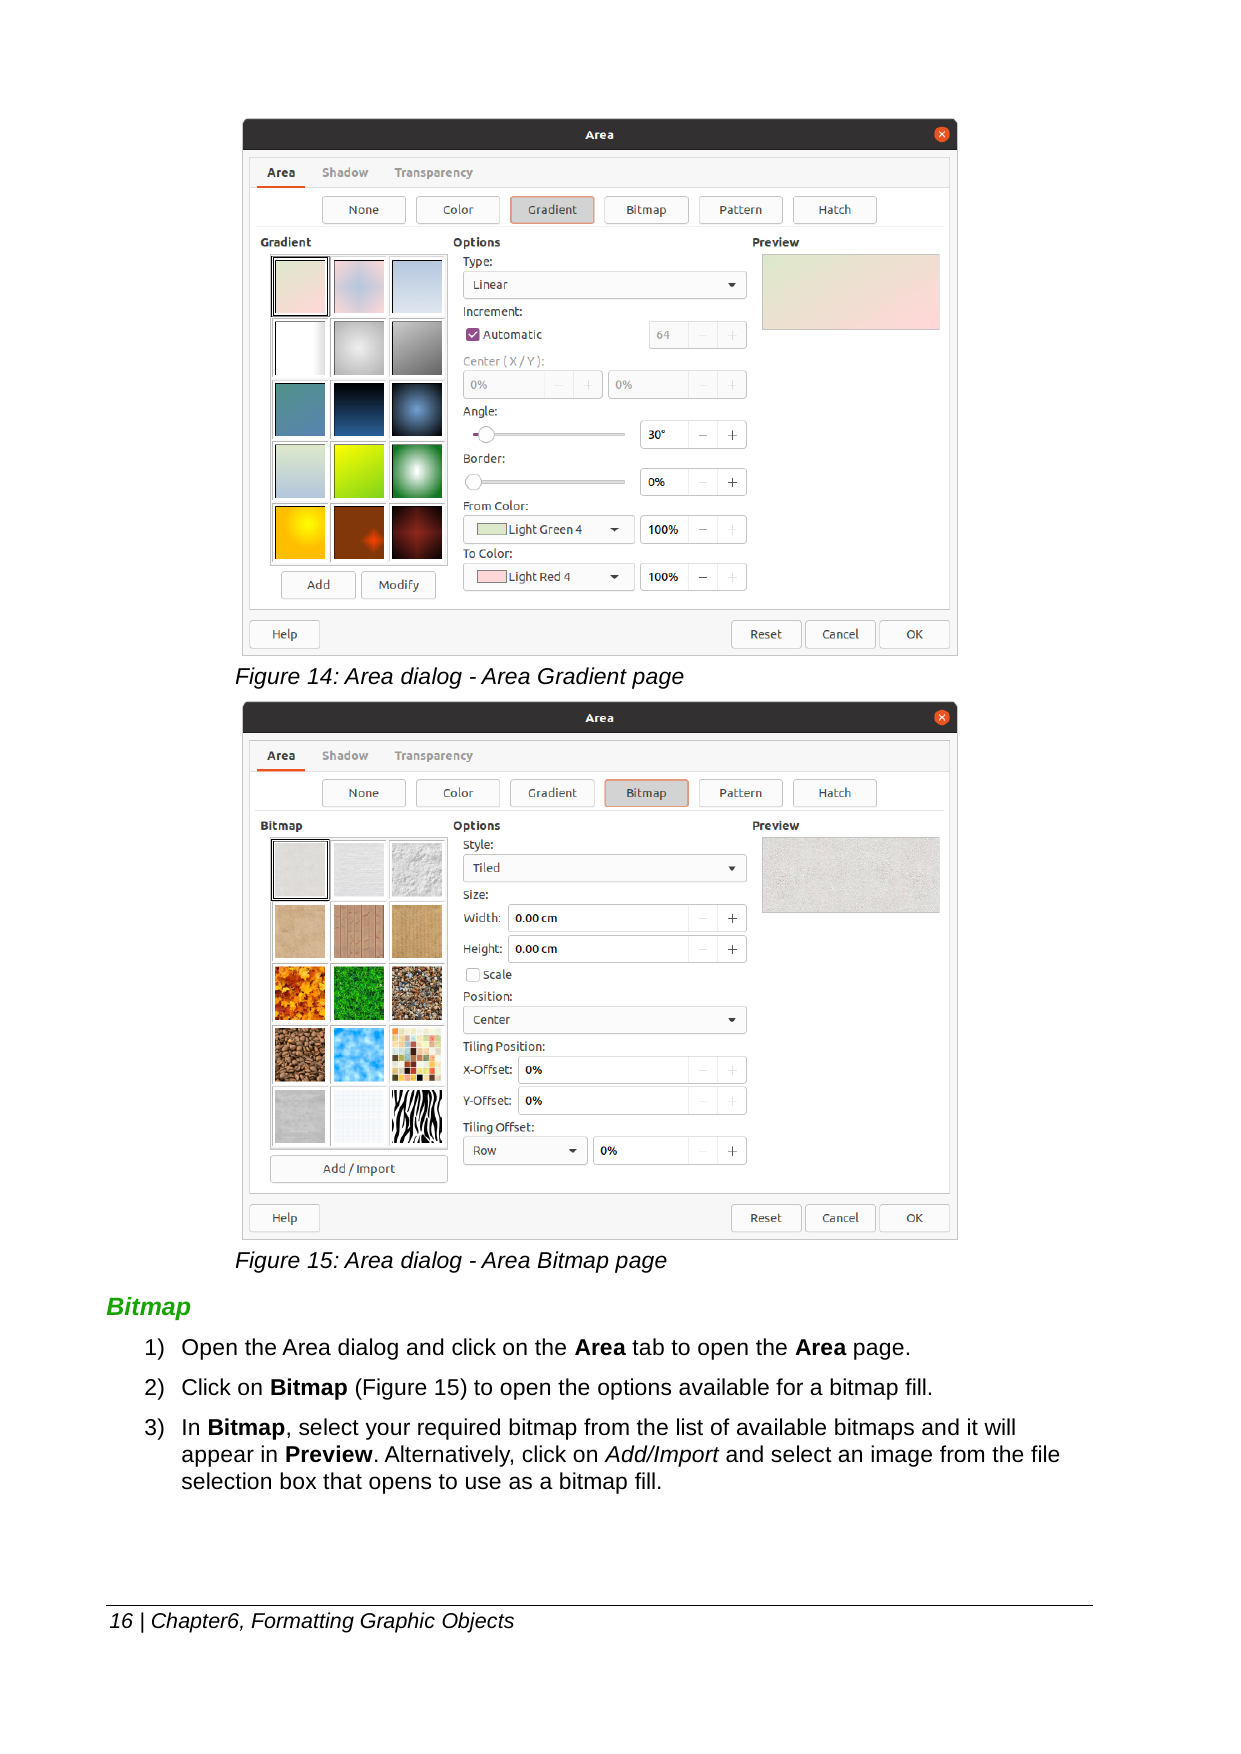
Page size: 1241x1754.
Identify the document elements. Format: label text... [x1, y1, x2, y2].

list Open the Area dialog and click on the Area tab to open the Area page. [164, 1334, 1093, 1361]
list Click on Bitmap (Figure 15) to open the options available for a bitmap fill. [164, 1373, 1093, 1400]
text Figure 15: Area dialog - Area Bitmap page [235, 1247, 964, 1273]
picture [234, 118, 964, 663]
list In Bitmap, select your required bitmap from the list of available bitmaps and it will appear in Preview. Alternatively, click on Add/Import and select an image from the file selection box that opens to use as a bitmap fill. [164, 1413, 1093, 1494]
picture [234, 701, 964, 1247]
text Figure 14: Area dialog - Area Gradient page [235, 663, 964, 690]
subtitle Bitmap [106, 1292, 1093, 1321]
